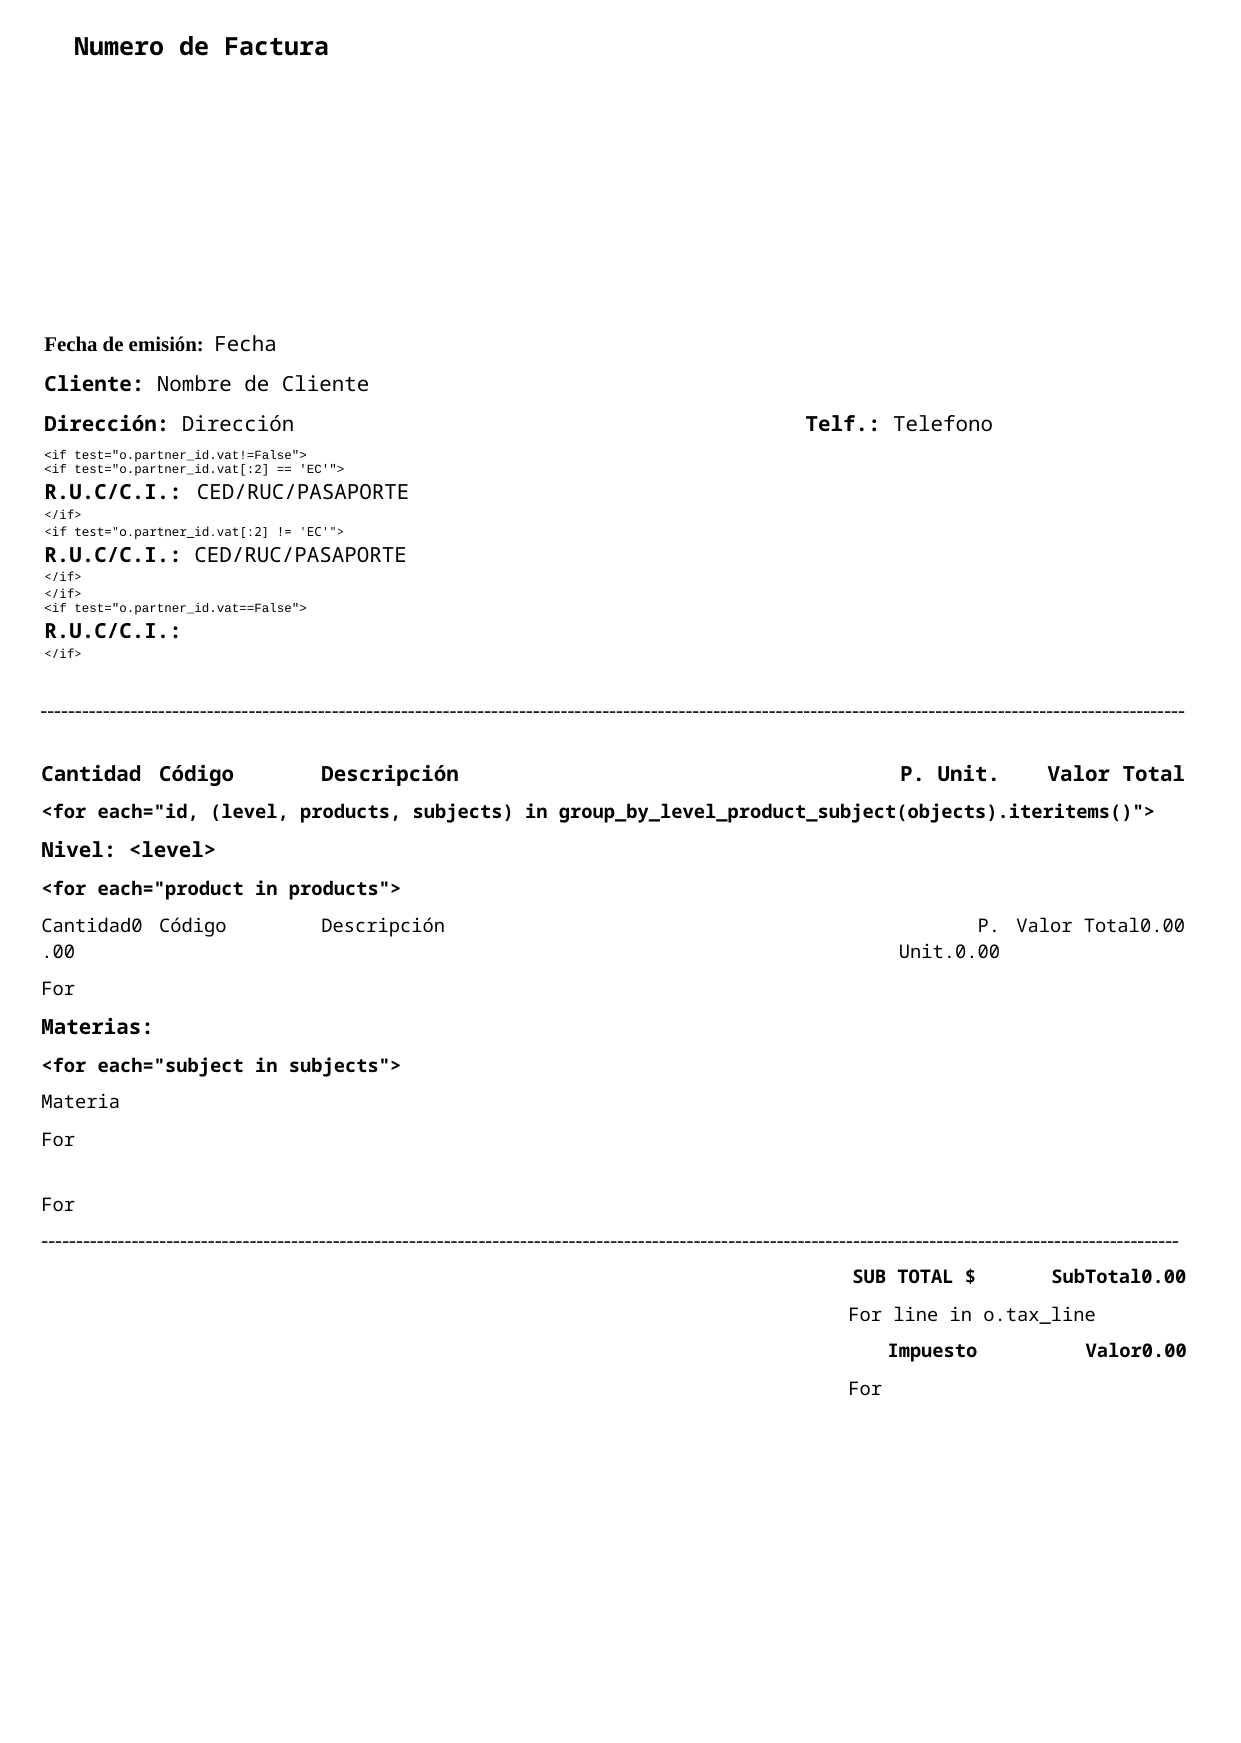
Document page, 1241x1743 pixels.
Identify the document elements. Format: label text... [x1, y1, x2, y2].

table_cell [36, 1157, 1190, 1186]
table_cell [800, 443, 1193, 668]
table_cell Telf.: Telefono [800, 403, 1193, 443]
table_header Código [153, 753, 315, 793]
table_header [981, 1258, 1006, 1295]
table_header Cantidad [36, 753, 153, 793]
table_cell [800, 323, 1193, 363]
table_header Valor Total [1006, 753, 1190, 793]
table_cell <for each="product in products"> [36, 870, 1190, 907]
table_cell <for each="subject in subjects"> [36, 1046, 1190, 1083]
table_cell For [36, 1186, 1190, 1223]
table_header [38, 265, 800, 323]
table_cell Valor Total [1006, 907, 1190, 969]
table_header SUB TOTAL $ [841, 1258, 981, 1295]
table_cell [983, 1332, 1007, 1369]
table_header SubTotal [1006, 1258, 1192, 1295]
table_cell Descripción [315, 907, 861, 969]
table_cell Valor [1007, 1332, 1192, 1369]
table_cell For [36, 969, 1190, 1006]
table_header Descripción [315, 753, 861, 793]
table_cell For [842, 1369, 1192, 1406]
table_cell P. Unit. [861, 907, 1006, 969]
table_cell Dirección: Dirección [38, 403, 800, 443]
table_cell Materia [36, 1083, 1190, 1120]
table_header --------------------------------------------------------------------------------------------------------------------------------------------------------------------- [34, 692, 1198, 727]
table_header P. Unit. [861, 753, 1006, 793]
table_header For line in o.tax_line [842, 1295, 1192, 1332]
table_header -------------------------------------------------------------------------------------------------------------------------------------------------------------------- [36, 1223, 1190, 1258]
table_cell <if test="o.partner_id.vat!=False"> <if test="o.partner_id.vat[:2] == 'EC'"> R.U.C/C.I.: CED/RUC/PASAPORTE </if> <if test="o.partner_id.vat[:2] != 'EC'"> R.U.C/C.I.: CED/RUC/PASAPORTE </if> </if> <if test="o.partner_id.vat==False"> R.U.C/C.I.: </if> [38, 443, 800, 668]
text Numero de Factura [0, 29, 1240, 63]
table_header [800, 265, 1193, 323]
table_cell <for each="id, (level, products, subjects) in group_by_level_product_subject(objects).iteritems()"> [36, 793, 1190, 830]
table_cell Nivel: <level> [36, 830, 1190, 870]
table_cell Impuesto [842, 1332, 983, 1369]
table_cell Fecha de emisión: Fecha [38, 323, 800, 363]
table_cell Código [153, 907, 315, 969]
table_cell Materias: [36, 1006, 1190, 1046]
table_cell For [36, 1120, 1190, 1157]
table_cell Cliente: Nombre de Cliente [38, 363, 1193, 403]
table_cell Cantidad [36, 907, 153, 969]
